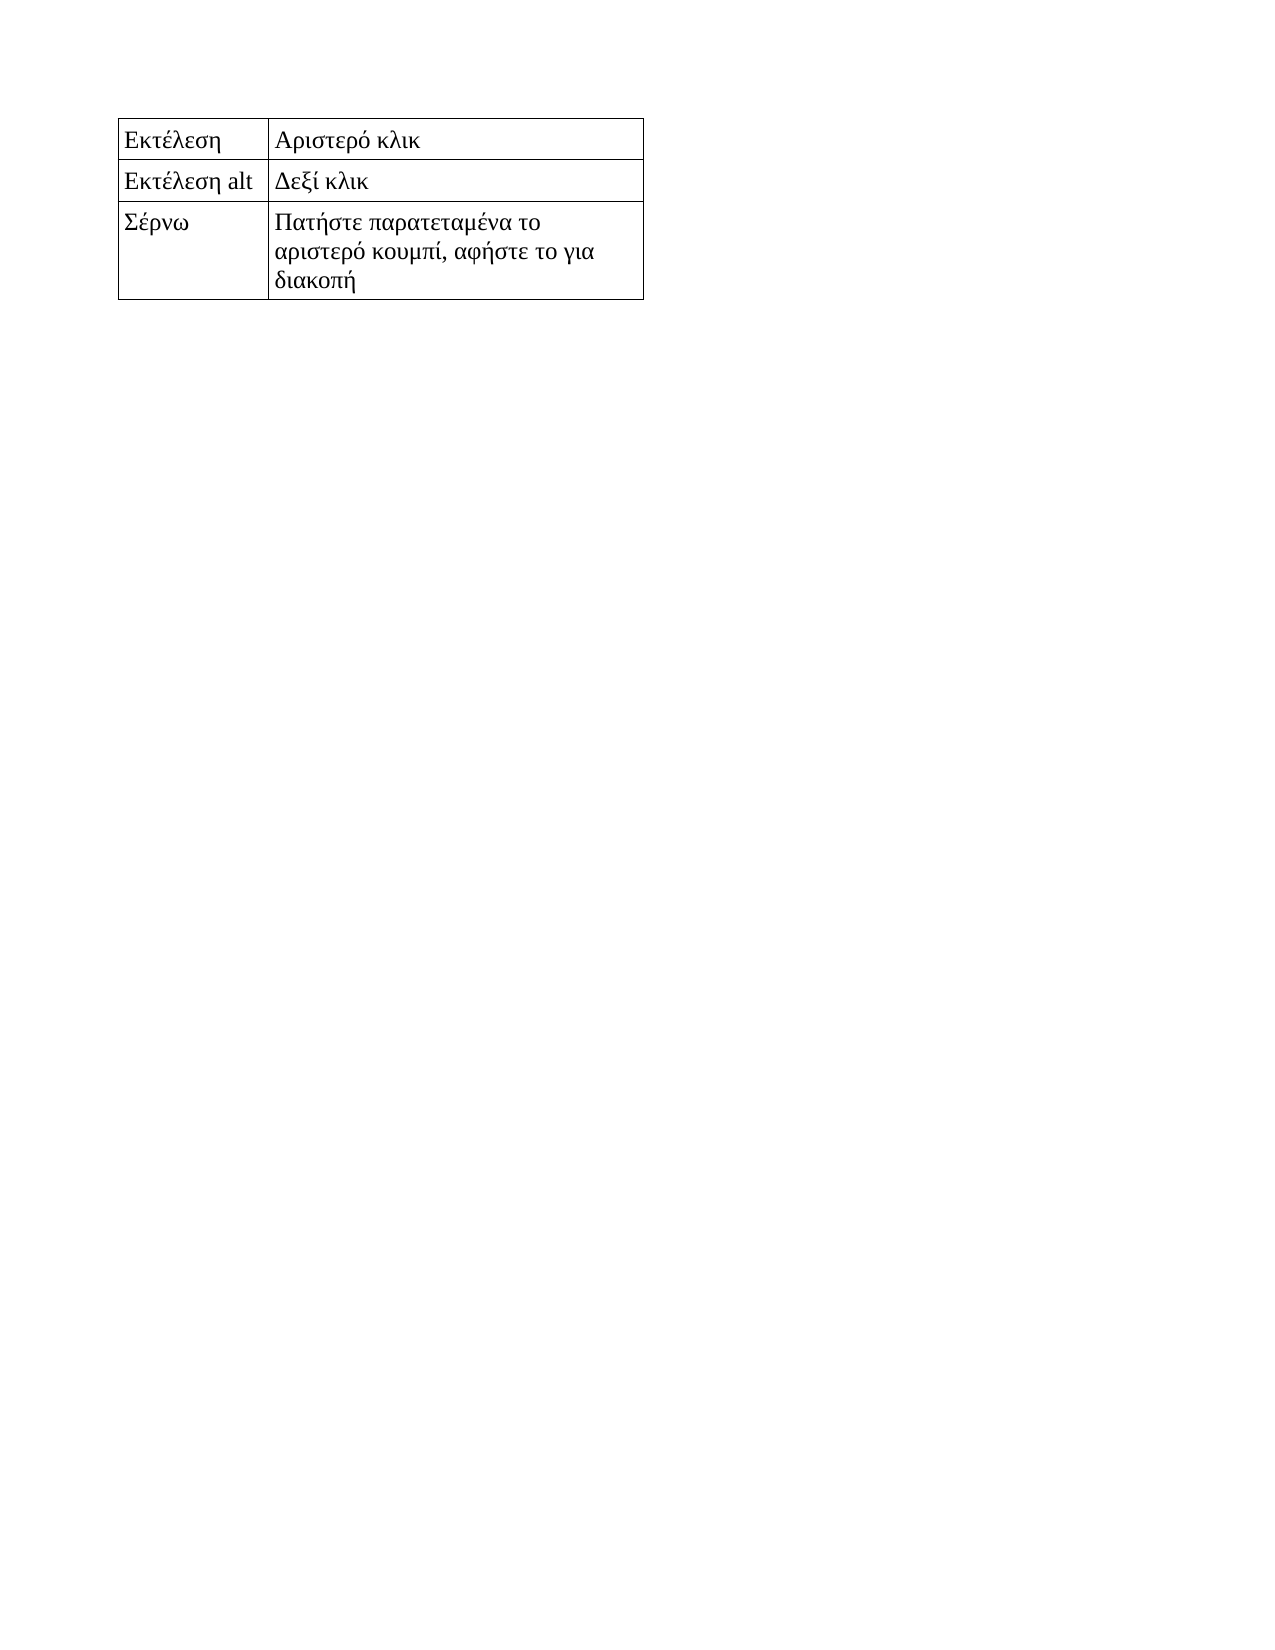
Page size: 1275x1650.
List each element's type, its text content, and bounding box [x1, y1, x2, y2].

table_cell Αριστερό κλικ [269, 119, 643, 159]
table_cell Πατήστε παρατεταμένα το αριστερό κουμπί, αφήστε το για διακοπή [269, 202, 643, 299]
table_cell Εκτέλεση [119, 119, 268, 159]
table_cell Εκτέλεση alt [119, 160, 268, 201]
table_cell Δεξί κλικ [269, 160, 643, 201]
table_cell Σέρνω [119, 202, 268, 299]
